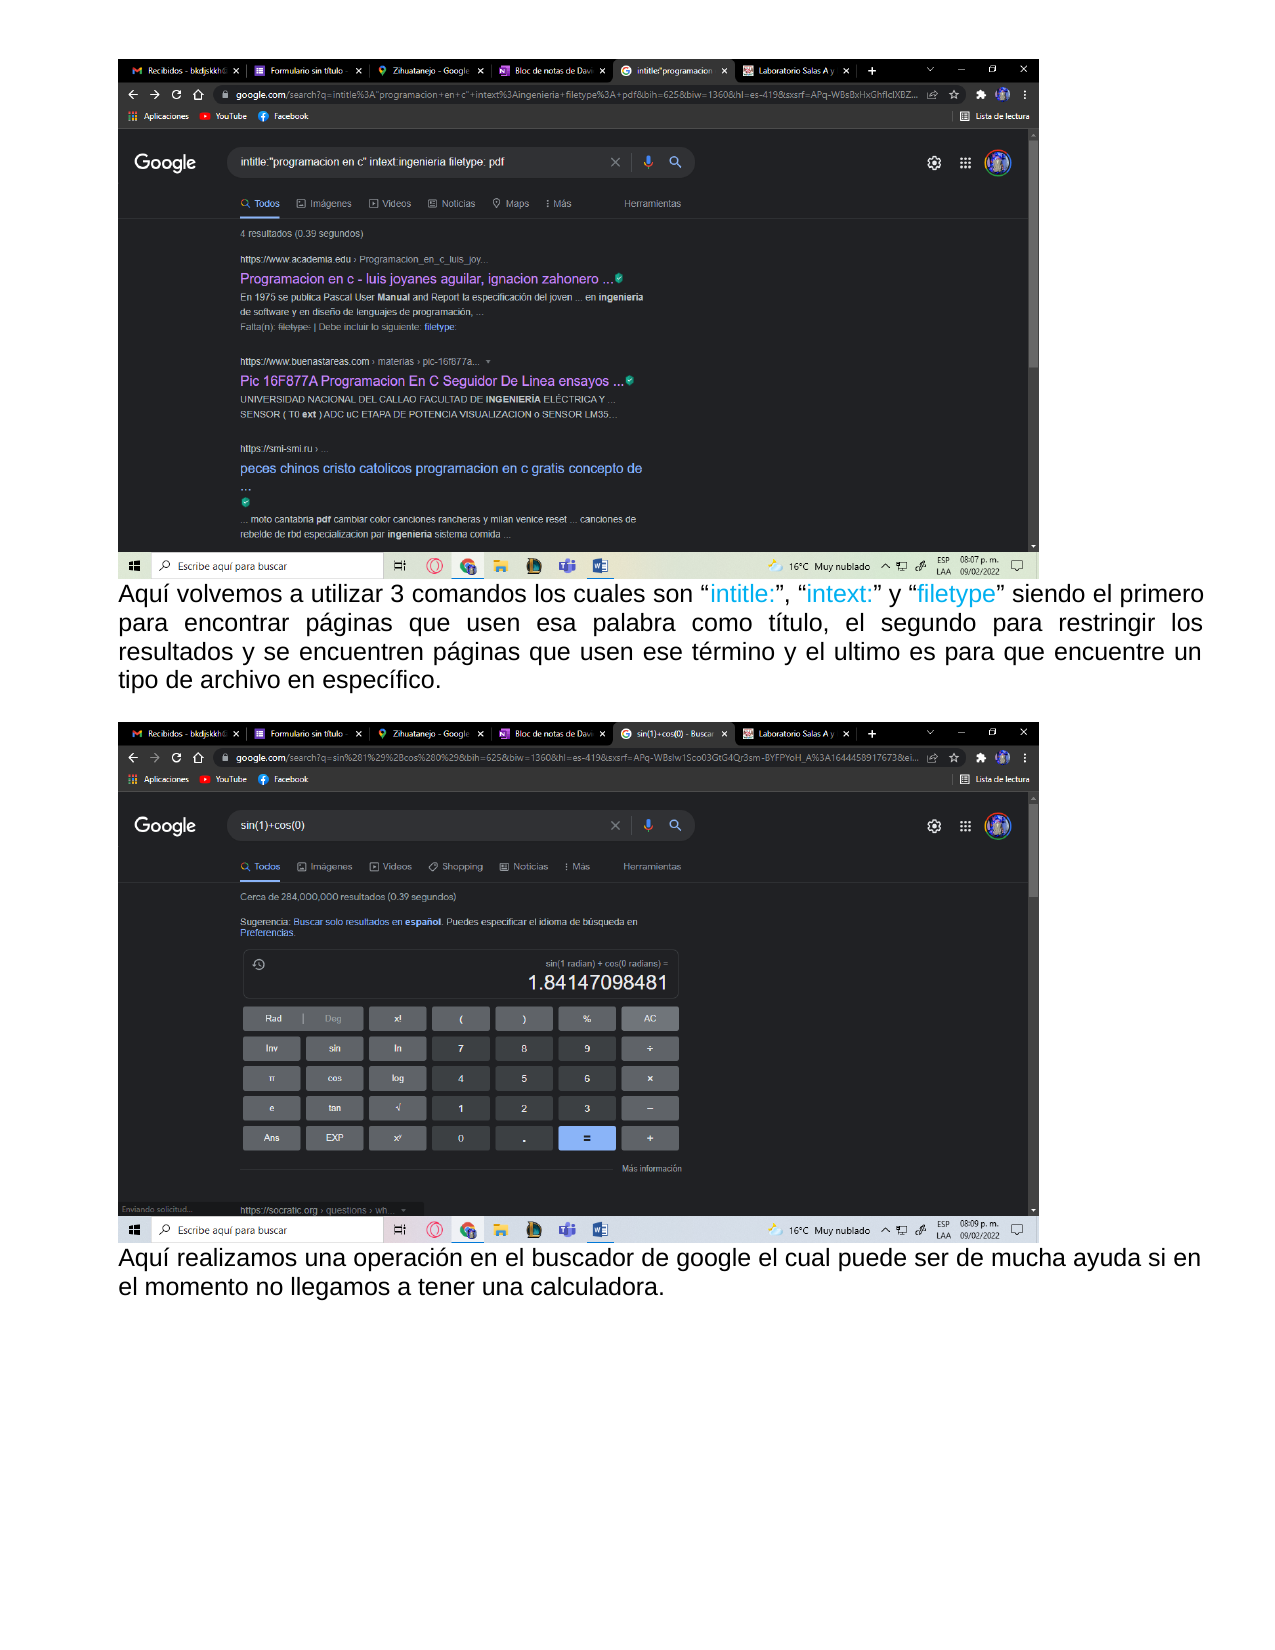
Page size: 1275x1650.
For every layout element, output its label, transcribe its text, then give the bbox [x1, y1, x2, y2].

text Aquí volvemos a utilizar 3 comandos los cuales son “intitle:”, “intext:” y “filetype” siendo el primero para encontrar páginas que usen esa palabra como título, el segundo para restringir los resultados y se encuentren páginas que usen ese término y el ultimo es para que encuentre un tipo de archivo en específico. [118, 579, 1205, 694]
text Aquí realizamos una operación en el buscador de google el cual puede ser de mucha ayuda si en el momento no llegamos a tener una calculadora. [118, 1243, 1205, 1300]
